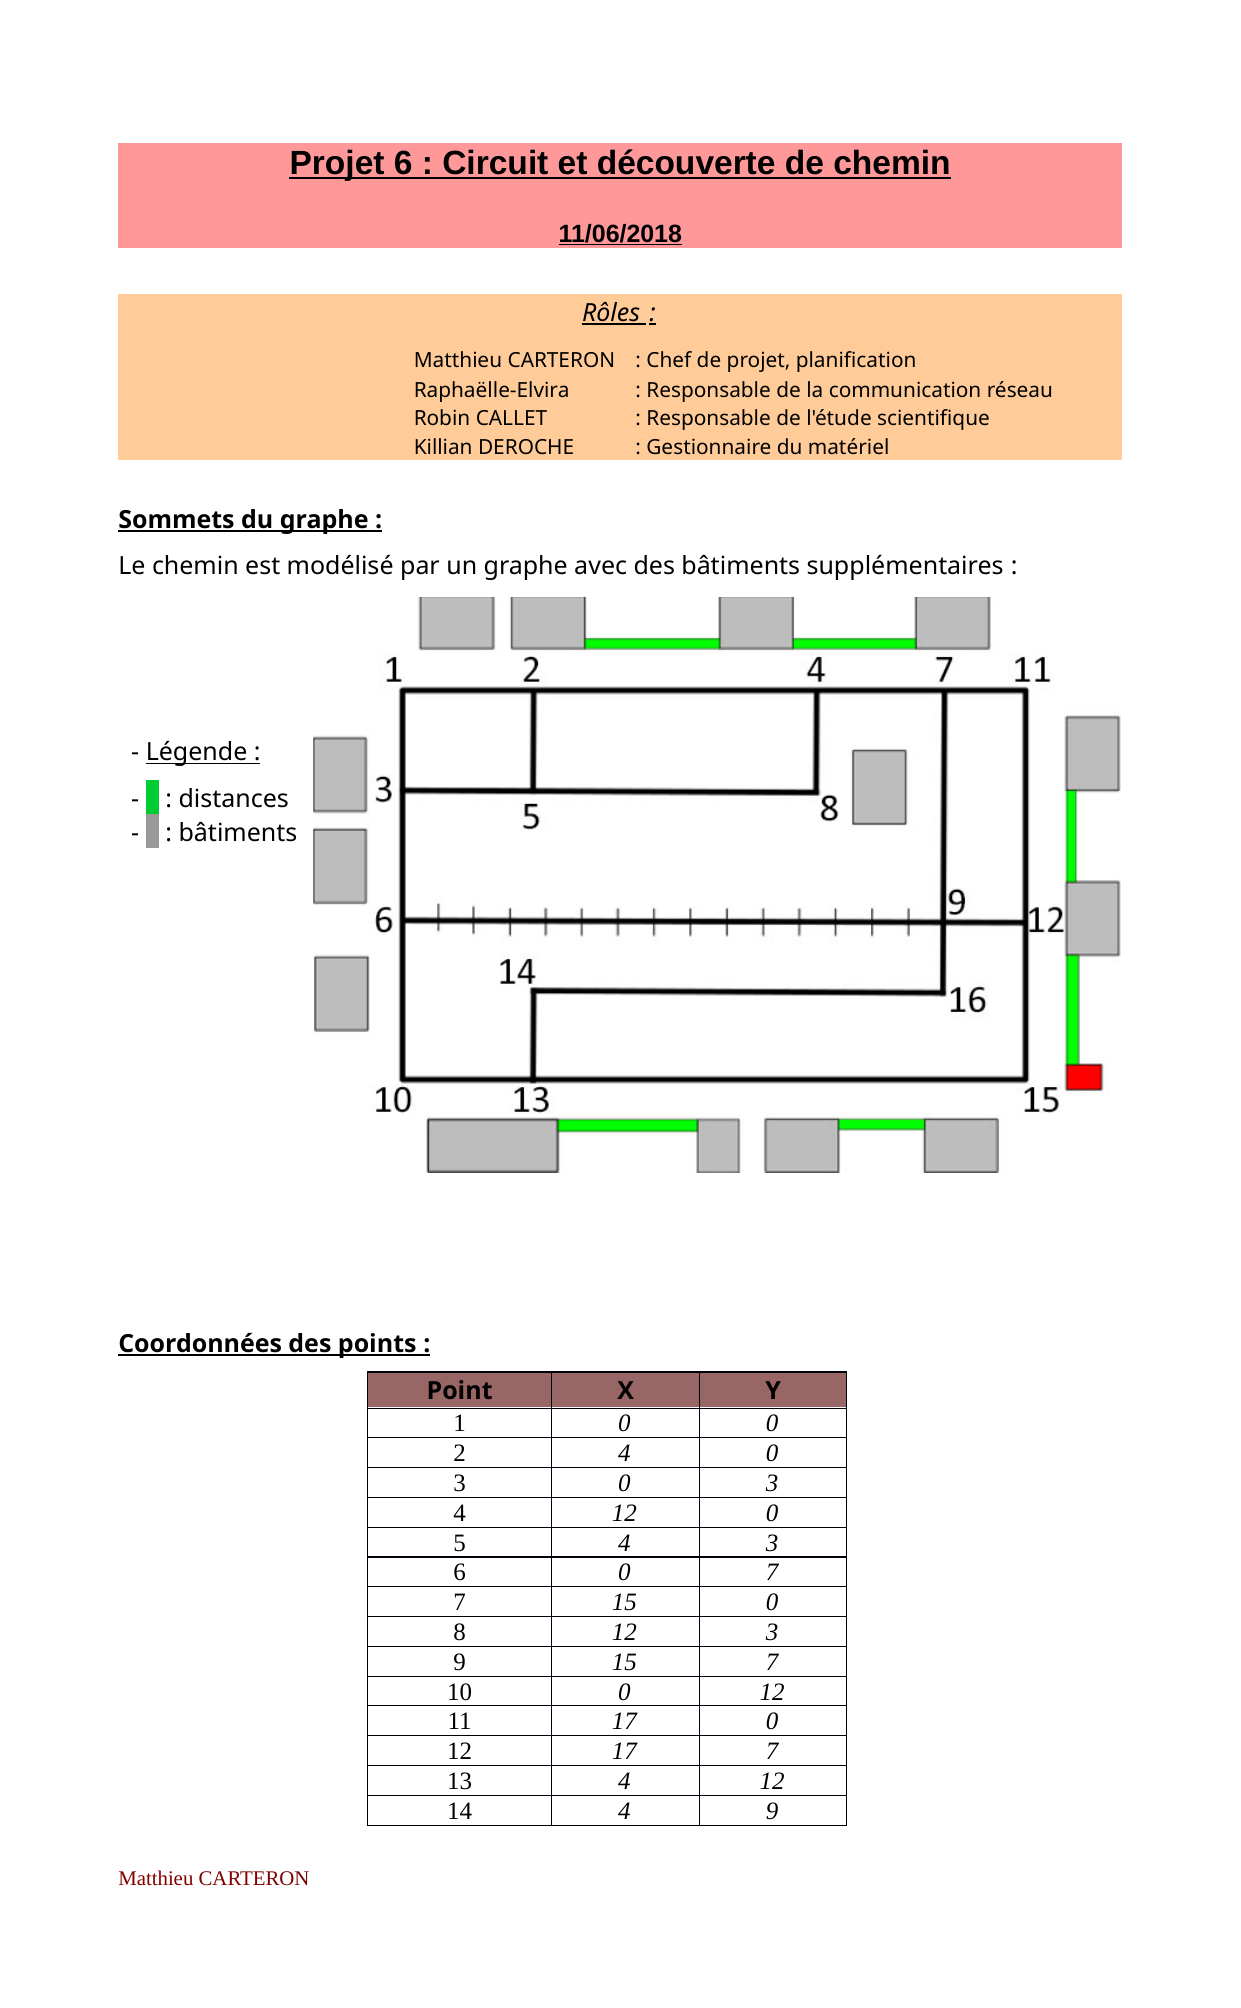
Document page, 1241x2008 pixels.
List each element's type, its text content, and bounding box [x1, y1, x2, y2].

table_cell 12 [552, 1498, 699, 1527]
text - Légende : [118, 734, 313, 768]
table_cell 10 [368, 1677, 551, 1705]
text Raphaëlle-Elvira : Responsable de la communication réseau [118, 375, 1122, 403]
table_cell 0 [700, 1706, 846, 1735]
table_cell 14 [368, 1796, 551, 1824]
table_cell 9 [368, 1647, 551, 1676]
table_cell 6 [368, 1558, 551, 1586]
table_cell 12 [368, 1736, 551, 1765]
table_cell 7 [368, 1587, 551, 1616]
table_cell 11 [368, 1706, 551, 1735]
table_cell 17 [552, 1736, 699, 1765]
text Robin CALLET : Responsable de l'étude scientifique [118, 403, 1122, 432]
table_cell 8 [368, 1617, 551, 1646]
text Matthieu CARTERON : Chef de projet, planification [118, 341, 1122, 375]
table_cell 0 [700, 1409, 846, 1437]
table_header Point [368, 1373, 551, 1407]
table_cell 7 [700, 1558, 846, 1586]
table_cell 4 [552, 1528, 699, 1556]
table_cell 3 [368, 1468, 551, 1497]
text Coordonnées des points : [118, 1325, 1122, 1359]
table_cell 7 [700, 1736, 846, 1765]
text Sommets du graphe : [118, 502, 1122, 536]
table_cell 15 [552, 1587, 699, 1616]
table_cell 0 [552, 1409, 699, 1437]
table_cell 3 [700, 1617, 846, 1646]
table_cell 12 [700, 1677, 846, 1705]
table_cell 0 [552, 1558, 699, 1586]
text - : distances [118, 780, 313, 814]
table_cell 4 [552, 1438, 699, 1467]
table_cell 1 [368, 1409, 551, 1437]
subtitle 11/06/2018 [118, 219, 1122, 248]
subtitle Projet 6 : Circuit et découverte de chemin [118, 143, 1122, 182]
text Killian DEROCHE : Gestionnaire du matériel [118, 432, 1122, 460]
table_cell 2 [368, 1438, 551, 1467]
table_cell 5 [368, 1528, 551, 1556]
table_cell 3 [700, 1528, 846, 1556]
table_cell 0 [700, 1498, 846, 1527]
picture [313, 597, 1121, 1173]
table_cell 4 [552, 1796, 699, 1824]
text Rôles : [118, 294, 1122, 328]
table_cell 12 [552, 1617, 699, 1646]
table_cell 0 [552, 1468, 699, 1497]
text - : bâtiments [118, 814, 313, 848]
table_cell 4 [552, 1766, 699, 1795]
table_header X [552, 1373, 699, 1407]
table_cell 4 [368, 1498, 551, 1527]
table_cell 9 [700, 1796, 846, 1824]
table_header Y [700, 1373, 846, 1407]
table_cell 12 [700, 1766, 846, 1795]
table_cell 0 [700, 1438, 846, 1467]
table_cell 0 [700, 1587, 846, 1616]
table_cell 0 [552, 1677, 699, 1705]
text Le chemin est modélisé par un graphe avec des bâtiments supplémentaires : [118, 548, 1122, 582]
table_cell 3 [700, 1468, 846, 1497]
table_cell 7 [700, 1647, 846, 1676]
table_cell 13 [368, 1766, 551, 1795]
table_cell 15 [552, 1647, 699, 1676]
table_cell 17 [552, 1706, 699, 1735]
